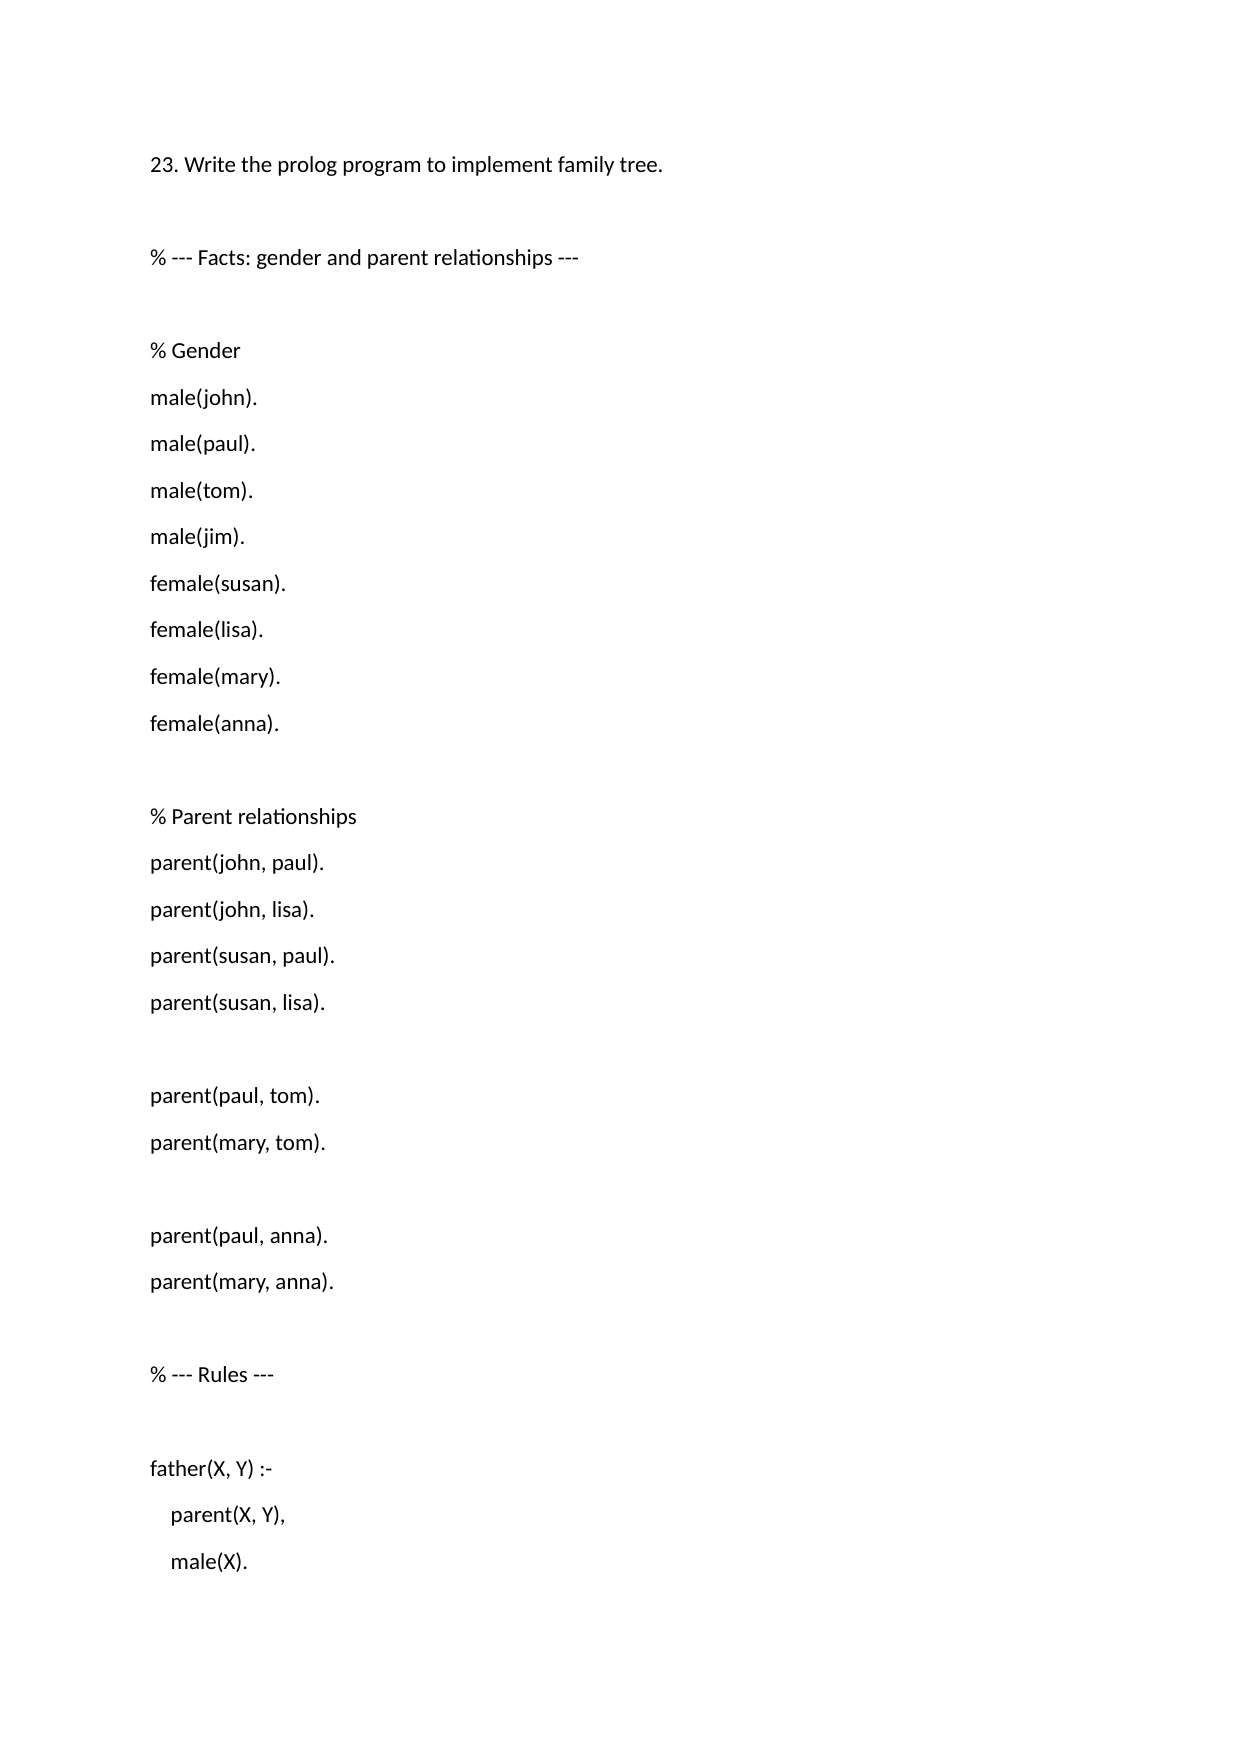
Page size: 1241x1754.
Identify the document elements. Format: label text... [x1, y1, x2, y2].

text female(anna). [150, 709, 1090, 737]
text male(paul). [150, 429, 1090, 457]
text parent(susan, lisa). [150, 988, 1090, 1016]
text parent(mary, tom). [150, 1128, 1090, 1156]
text parent(john, paul). [150, 848, 1090, 876]
text % Parent relationships [150, 802, 1090, 830]
text % Gender [150, 336, 1090, 364]
text parent(john, lisa). [150, 895, 1090, 923]
text female(mary). [150, 662, 1090, 690]
text parent(susan, paul). [150, 942, 1090, 969]
text male(jim). [150, 522, 1090, 551]
text male(tom). [150, 476, 1090, 504]
text parent(X, Y), [150, 1500, 1090, 1528]
text % --- Rules --- [150, 1361, 1090, 1389]
text female(susan). [150, 569, 1090, 597]
text female(lisa). [150, 616, 1090, 644]
text father(X, Y) :- [150, 1454, 1090, 1482]
text 23. Write the prolog program to implement family tree. [150, 150, 1090, 178]
text % --- Facts: gender and parent relationships --- [150, 243, 1090, 271]
text parent(mary, anna). [150, 1267, 1090, 1296]
text parent(paul, anna). [150, 1221, 1090, 1249]
text male(john). [150, 383, 1090, 411]
text male(X). [150, 1547, 1090, 1575]
text parent(paul, tom). [150, 1081, 1090, 1109]
